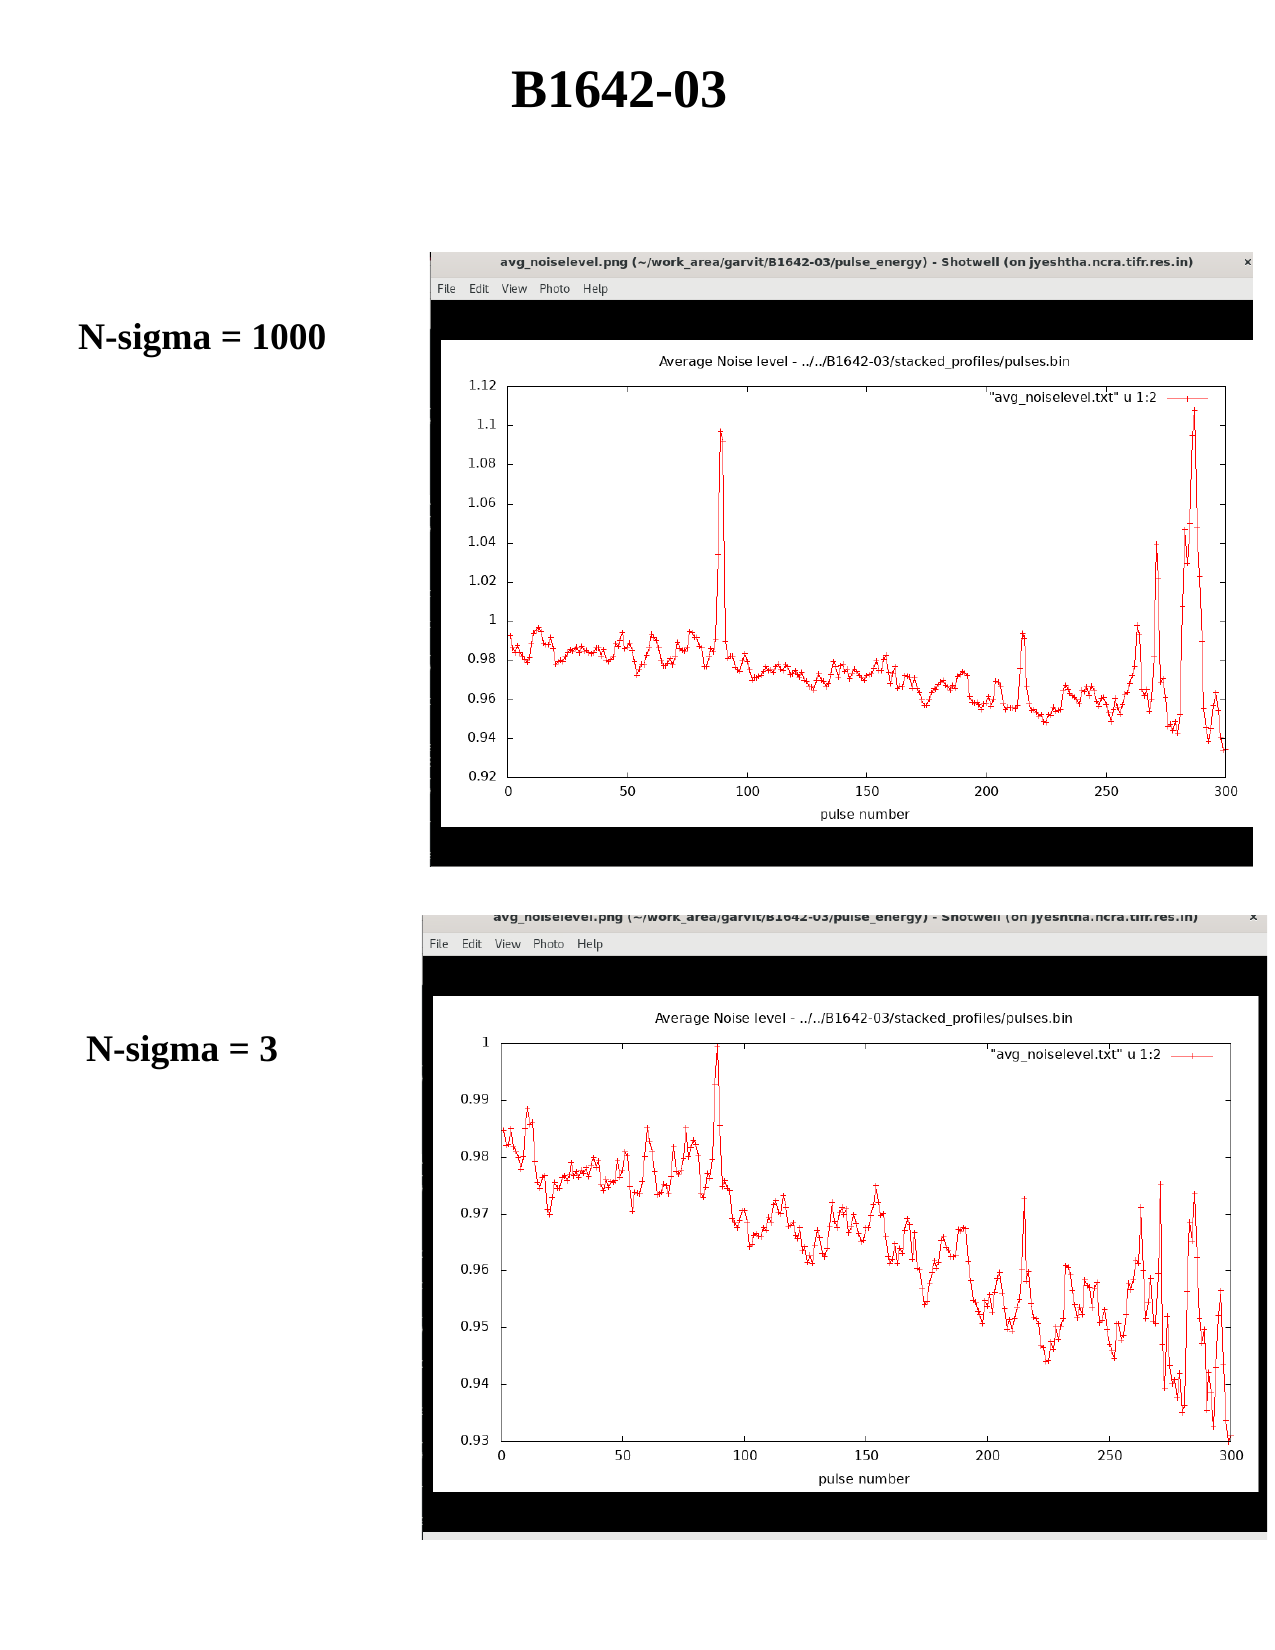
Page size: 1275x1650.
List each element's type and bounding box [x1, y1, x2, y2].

picture [421, 915, 1268, 1540]
picture [429, 252, 1253, 867]
